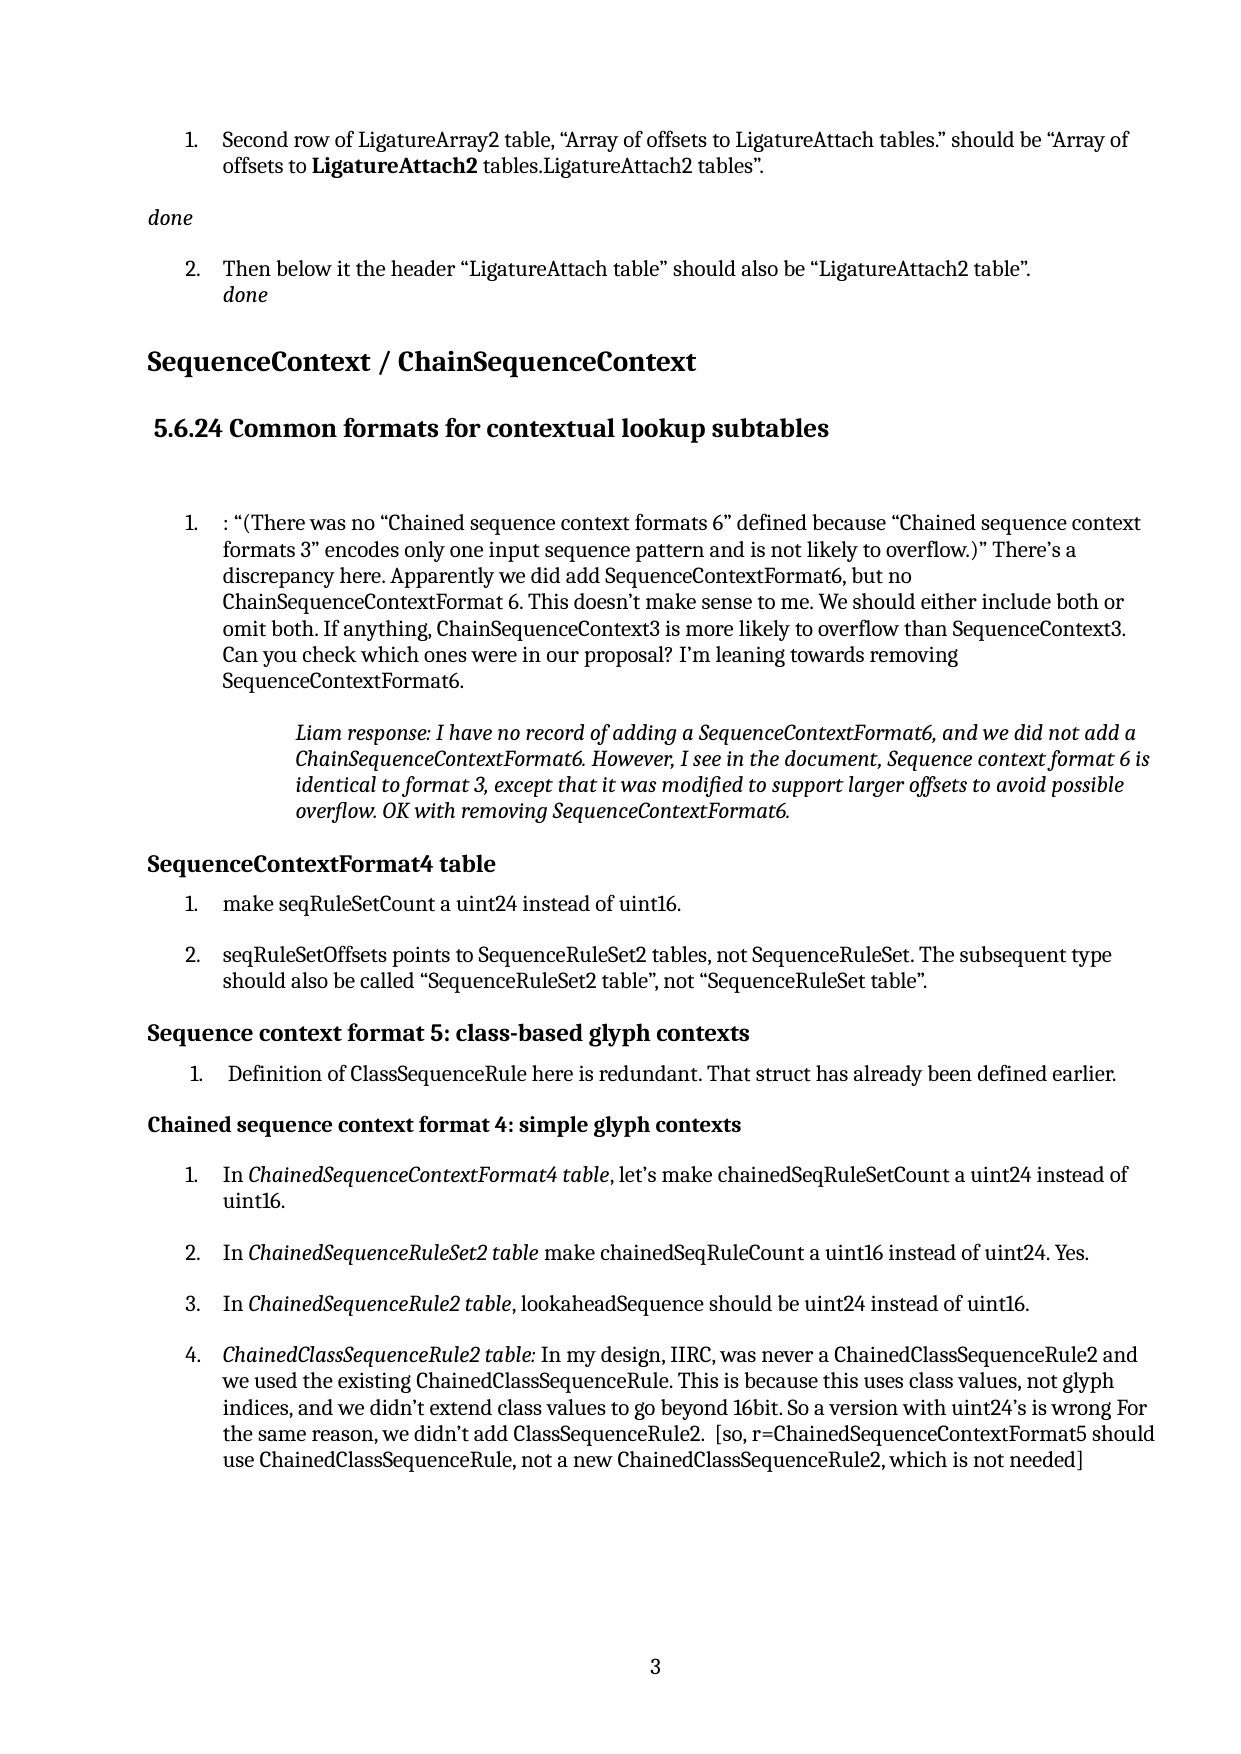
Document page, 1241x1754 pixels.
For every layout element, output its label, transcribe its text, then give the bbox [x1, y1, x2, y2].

text done [148, 204, 1163, 231]
list In ChainedSequenceRuleSet2 table make chainedSeqRuleCount a uint16 instead of uint24. Yes. [185, 1239, 1163, 1266]
list Definition of ClassSequenceRule here is redundant. That struct has already been defined earlier. [190, 1061, 1163, 1087]
list ChainedClassSequenceRule2 table: In my design, IIRC, was never a ChainedClassSequenceRule2 and we used the existing ChainedClassSequenceRule. This is because this uses class values, not glyph indices, and we didn’t extend class values to go beyond 16bit. So a version with uint24’s is wrong For the same reason, we didn’t add ClassSequenceRule2. [so, r=ChainedSequenceContextFormat5 should use ChainedClassSequenceRule, not a new ChainedClassSequenceRule2, which is not needed] [185, 1342, 1163, 1473]
subtitle Sequence context format 5: class-based glyph contexts [148, 1019, 1163, 1048]
list seqRuleSetOffsets points to SequenceRuleSet2 tables, not SequenceRuleSet. The subsequent type should also be called “SequenceRuleSet2 table”, not “SequenceRuleSet table”. [185, 942, 1163, 994]
list In ChainedSequenceContextFormat4 table, let’s make chainedSeqRuleSetCount a uint24 instead of uint16. [185, 1162, 1163, 1214]
subtitle SequenceContextFormat4 table [148, 849, 1163, 878]
list make seqRuleSetCount a uint24 instead of uint16. [185, 891, 1163, 917]
list In ChainedSequenceRule2 table, lookaheadSequence should be uint24 instead of uint16. [185, 1290, 1163, 1317]
list Second row of LigatureArray2 table, “Array of offsets to LigatureAttach tables.” should be “Array of offsets to LigatureAttach2 tables.LigatureAttach2 tables”. [185, 127, 1163, 179]
text Chained sequence context format 4: simple glyph contexts [148, 1112, 1163, 1138]
subtitle SequenceContext / ChainSequenceContext [148, 345, 1163, 379]
list : “(There was no “Chained sequence context formats 6” defined because “Chained sequence context formats 3” encodes only one input sequence pattern and is not likely to overflow.)” There’s a discrepancy here. Apparently we did add SequenceContextFormat6, but no ChainSequenceContextFormat 6. This doesn’t make sense to me. We should either include both or omit both. If anything, ChainSequenceContext3 is more likely to overflow than SequenceContext3. Can you check which ones were in our proposal? I’m leaning towards removing SequenceContextFormat6. [185, 510, 1163, 694]
list Then below it the header “LigatureAttach table” should also be “LigatureAttach2 table”. done [185, 255, 1163, 308]
list Liam response: I have no record of adding a SequenceContextFormat6, and we did not add a ChainSequenceContextFormat6. However, I see in the document, Sequence context format 6 is identical to format 3, except that it was modified to support larger offsets to avoid possible overflow. OK with removing SequenceContextFormat6. [266, 719, 1163, 825]
subtitle 5.6.24 Common formats for contextual lookup subtables [148, 413, 1163, 444]
